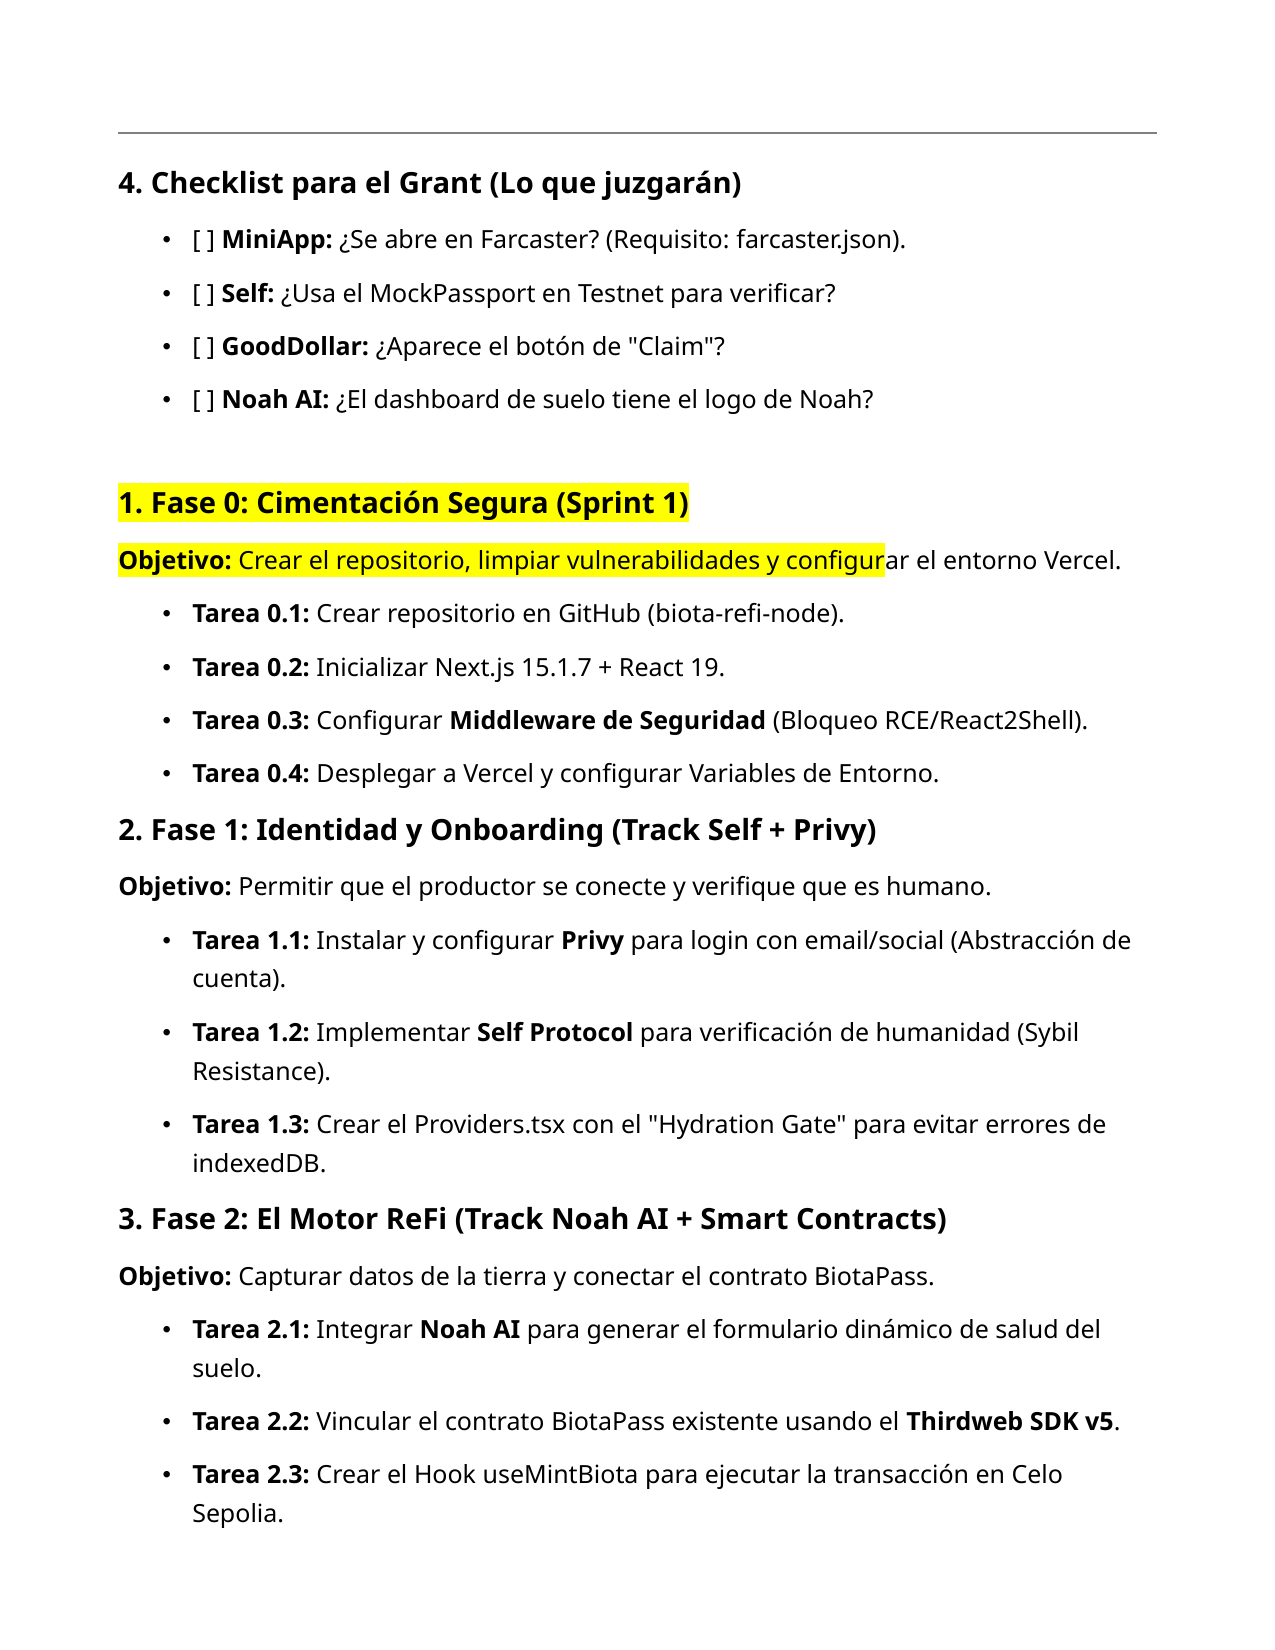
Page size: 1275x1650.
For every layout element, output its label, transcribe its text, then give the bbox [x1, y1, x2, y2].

list Tarea 1.2: Implementar Self Protocol para verificación de humanidad (Sybil Resistance). [162, 1014, 1157, 1087]
list Tarea 2.2: Vincular el contrato BiotaPass existente usando el Thirdweb SDK v5. [162, 1404, 1157, 1438]
text Objetivo: Crear el repositorio, limpiar vulnerabilidades y configurar el entorno Vercel. [118, 543, 1157, 577]
text Objetivo: Permitir que el productor se conecte y verifique que es humano. [118, 869, 1157, 903]
list [ ] Self: ¿Usa el MockPassport en Testnet para verificar? [162, 276, 1157, 309]
subtitle 4. Checklist para el Grant (Lo que juzgarán) [118, 162, 1157, 202]
list Tarea 2.1: Integrar Noah AI para generar el formulario dinámico de salud del suelo. [162, 1312, 1157, 1384]
list Tarea 0.2: Inicializar Next.js 15.1.7 + React 19. [162, 649, 1157, 683]
subtitle 1. Fase 0: Cimentación Segura (Sprint 1) [118, 483, 1157, 522]
subtitle 3. Fase 2: El Motor ReFi (Track Noah AI + Smart Contracts) [118, 1199, 1157, 1238]
subtitle 2. Fase 1: Identidad y Onboarding (Track Self + Privy) [118, 809, 1157, 849]
list [ ] Noah AI: ¿El dashboard de suelo tiene el logo de Noah? [162, 382, 1157, 416]
list [ ] GoodDollar: ¿Aparece el botón de "Claim"? [162, 329, 1157, 363]
list Tarea 0.3: Configurar Middleware de Seguridad (Bloqueo RCE/React2Shell). [162, 703, 1157, 737]
list Tarea 1.3: Crear el Providers.tsx con el "Hydration Gate" para evitar errores de indexedDB. [162, 1107, 1157, 1179]
list Tarea 0.1: Crear repositorio en GitHub (biota-refi-node). [162, 596, 1157, 630]
list Tarea 0.4: Desplegar a Vercel y configurar Variables de Entorno. [162, 756, 1157, 790]
text Objetivo: Capturar datos de la tierra y conectar el contrato BiotaPass. [118, 1258, 1157, 1292]
list Tarea 1.1: Instalar y configurar Privy para login con email/social (Abstracción de cuenta). [162, 922, 1157, 995]
list [ ] MiniApp: ¿Se abre en Farcaster? (Requisito: farcaster.json). [162, 222, 1157, 256]
list Tarea 2.3: Crear el Hook useMintBiota para ejecutar la transacción en Celo Sepolia. [162, 1457, 1157, 1530]
